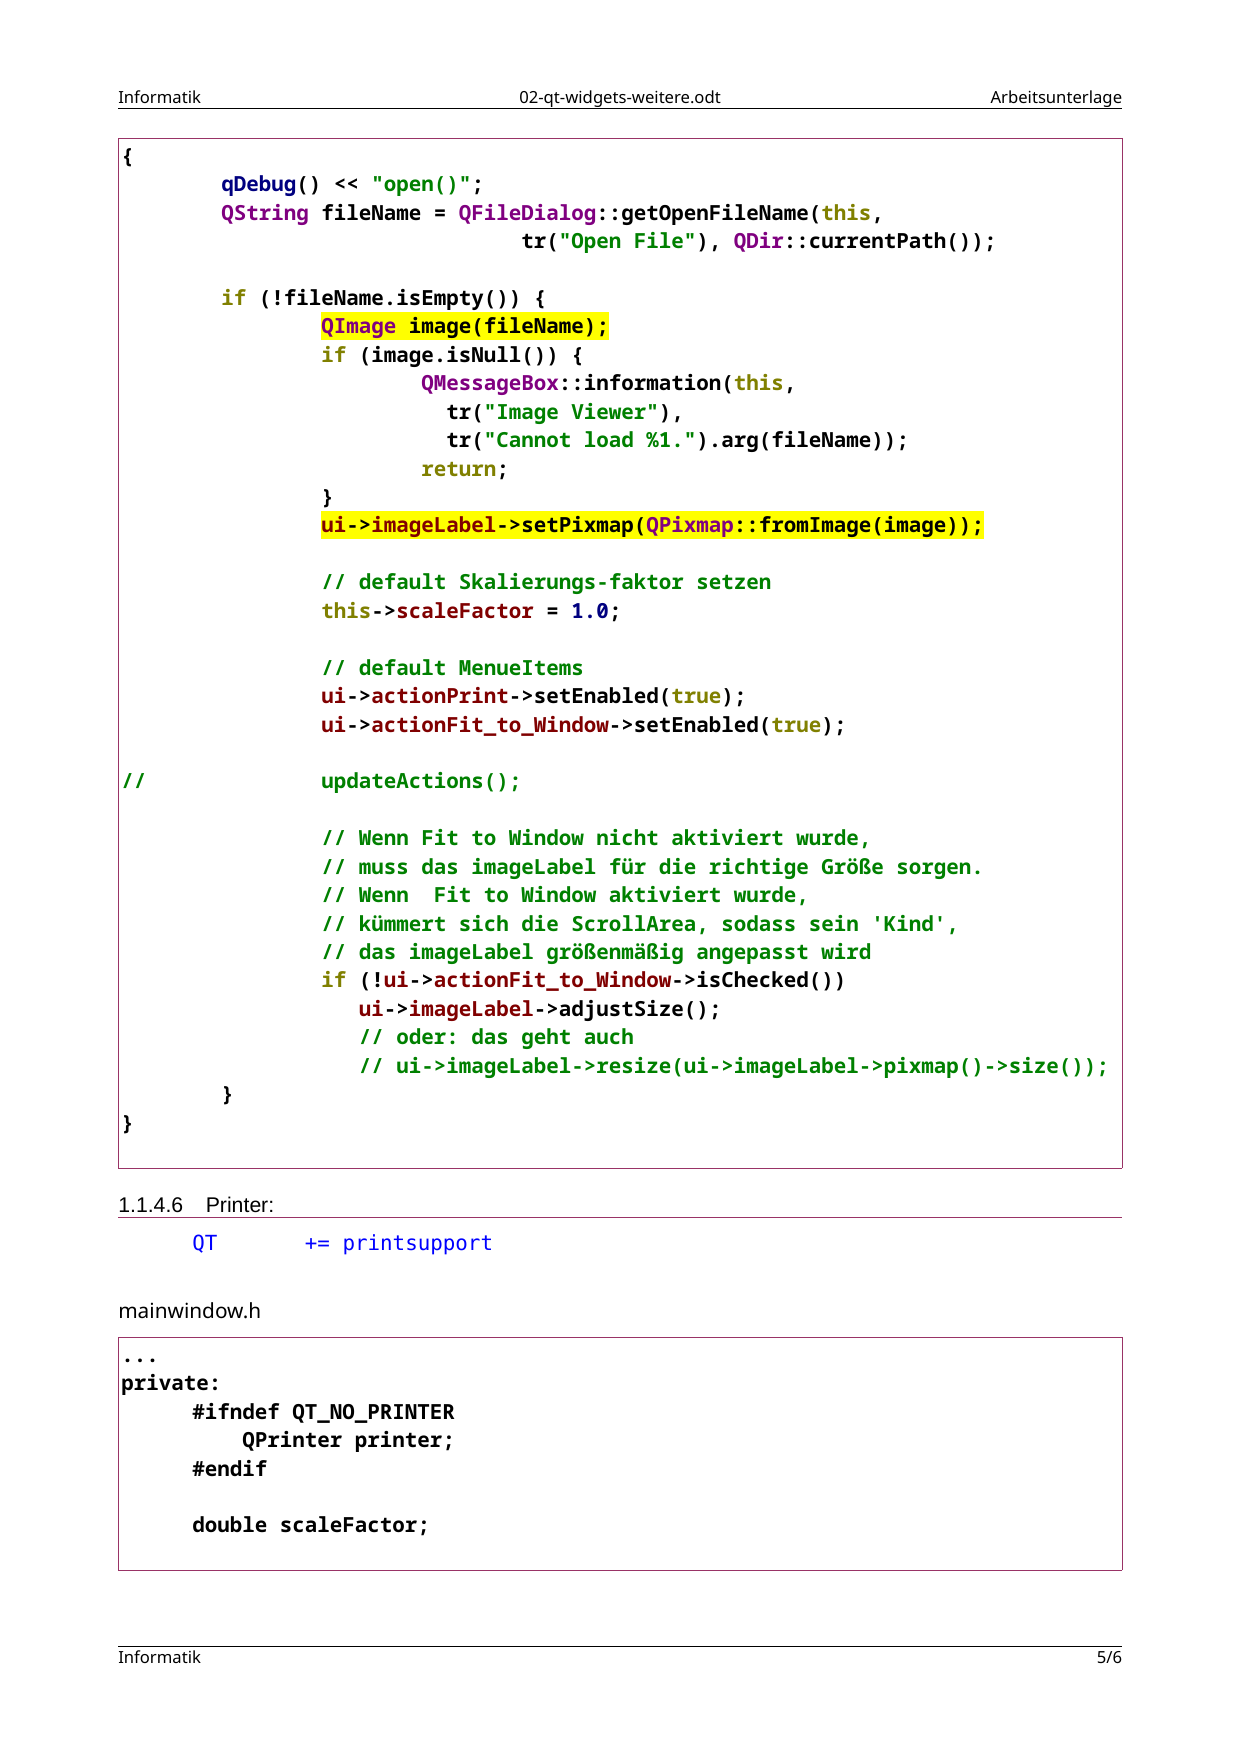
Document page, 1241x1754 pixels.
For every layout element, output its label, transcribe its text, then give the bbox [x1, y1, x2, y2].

text ui->imageLabel->setPixmap(QPixmap::fromImage(image)); [119, 508, 1122, 536]
text } [119, 1076, 1122, 1105]
text QT += printsupport [118, 1231, 1122, 1255]
text ui->actionFit_to_Window->setEnabled(true); [119, 707, 1122, 735]
text // ui->imageLabel->resize(ui->imageLabel->pixmap()->size()); [119, 1048, 1122, 1076]
text ui->actionPrint->setEnabled(true); [119, 678, 1122, 707]
text if (image.isNull()) { [119, 337, 1122, 365]
text // default Skalierungs-faktor setzen [119, 564, 1122, 593]
text tr("Open File"), QDir::currentPath()); [119, 223, 1122, 252]
text // updateActions(); [119, 763, 1122, 792]
text private: [119, 1365, 1122, 1394]
text if (!fileName.isEmpty()) { [119, 280, 1122, 308]
text mainwindow.h [118, 1296, 1122, 1324]
text ... [119, 1338, 1122, 1365]
text #endif [119, 1451, 1122, 1479]
text // Wenn Fit to Window nicht aktiviert wurde, [119, 820, 1122, 849]
text QMessageBox::information(this, tr("Image Viewer"), [119, 365, 1122, 422]
text QImage image(fileName); [119, 308, 1122, 337]
text QString fileName = QFileDialog::getOpenFileName(this, [119, 195, 1122, 223]
text // das imageLabel größenmäßig angepasst wird [119, 934, 1122, 963]
text // oder: das geht auch [119, 1019, 1122, 1048]
text // muss das imageLabel für die richtige Größe sorgen. [119, 849, 1122, 877]
text double scaleFactor; [119, 1507, 1122, 1536]
text // default MenueItems [119, 650, 1122, 678]
subtitle Printer: [118, 1193, 1122, 1217]
text this->scaleFactor = 1.0; [119, 593, 1122, 621]
text } [119, 479, 1122, 508]
text return; [119, 451, 1122, 479]
text // kümmert sich die ScrollArea, sodass sein 'Kind', [119, 906, 1122, 934]
text } [119, 1105, 1122, 1133]
text // Wenn Fit to Window aktiviert wurde, [119, 877, 1122, 906]
text tr("Cannot load %1.").arg(fileName)); [119, 422, 1122, 451]
text #ifndef QT_NO_PRINTER [119, 1394, 1122, 1422]
text if (!ui->actionFit_to_Window->isChecked()) [119, 963, 1122, 991]
text { [119, 139, 1122, 166]
text qDebug() << "open()"; [119, 166, 1122, 195]
text ui->imageLabel->adjustSize(); [119, 991, 1122, 1019]
text QPrinter printer; [119, 1422, 1122, 1451]
